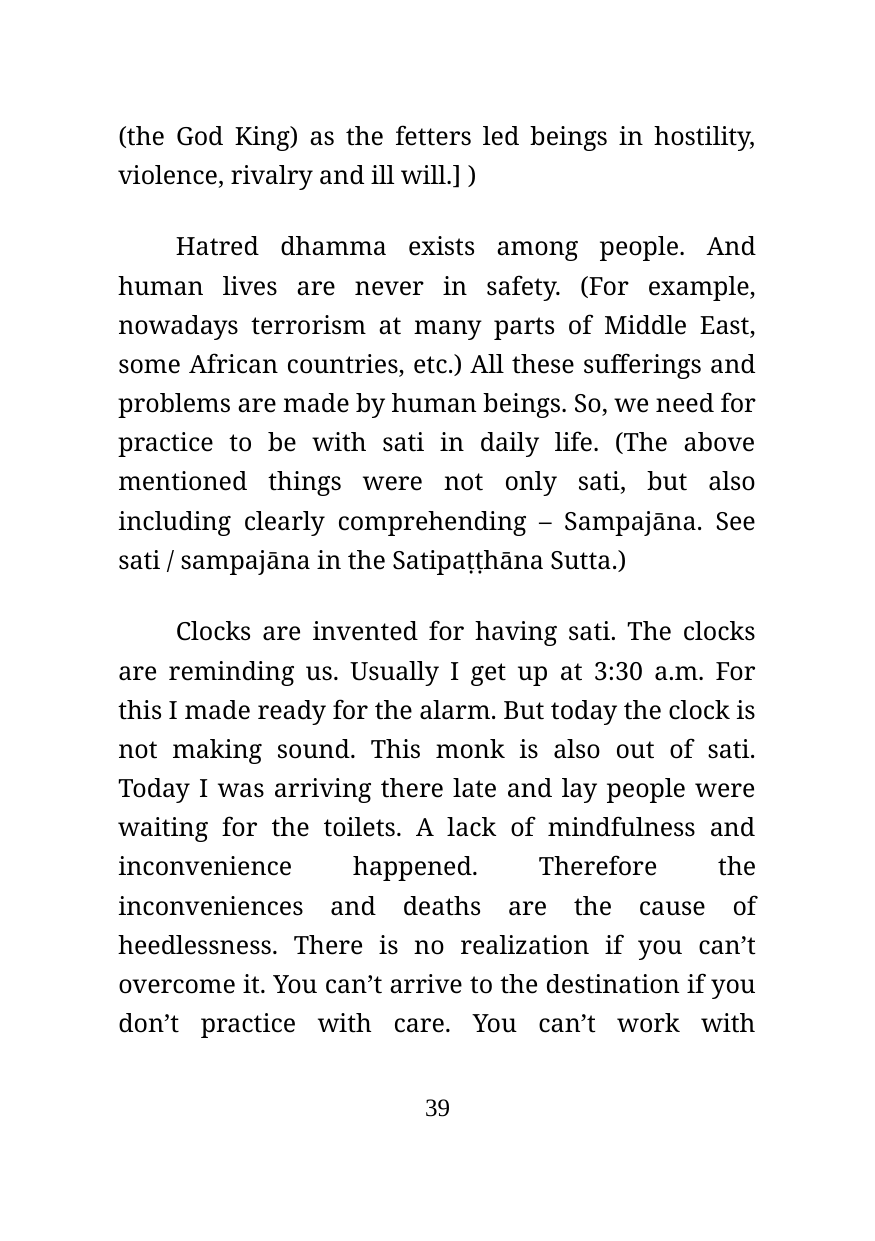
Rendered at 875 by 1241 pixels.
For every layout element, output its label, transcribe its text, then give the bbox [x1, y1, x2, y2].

text (the God King) as the fetters led beings in hostility, violence, rivalry and ill will.] ) [118, 118, 756, 191]
text Hatred dhamma exists among people. And human lives are never in safety. (For example, nowadays terrorism at many parts of Middle East, some African countries, etc.) All these sufferings and problems are made by human beings. So, we need for practice to be with sati in daily life. (The above mentioned things were not only sati, but also including clearly comprehending – Sampajāna. See sati / sampajāna in the Satipaṭṭhāna Sutta.) [118, 229, 756, 576]
text Clocks are invented for having sati. The clocks are reminding us. Usually I get up at 3:30 a.m. For this I made ready for the alarm. But today the clock is not making sound. This monk is also out of sati. Today I was arriving there late and lay people were waiting for the toilets. A lack of mindfulness and inconvenience happened. Therefore the inconveniences and deaths are the cause of heedlessness. There is no realization if you can’t overcome it. You can’t arrive to the destination if you don’t practice with care. You can’t work with [118, 614, 756, 1040]
